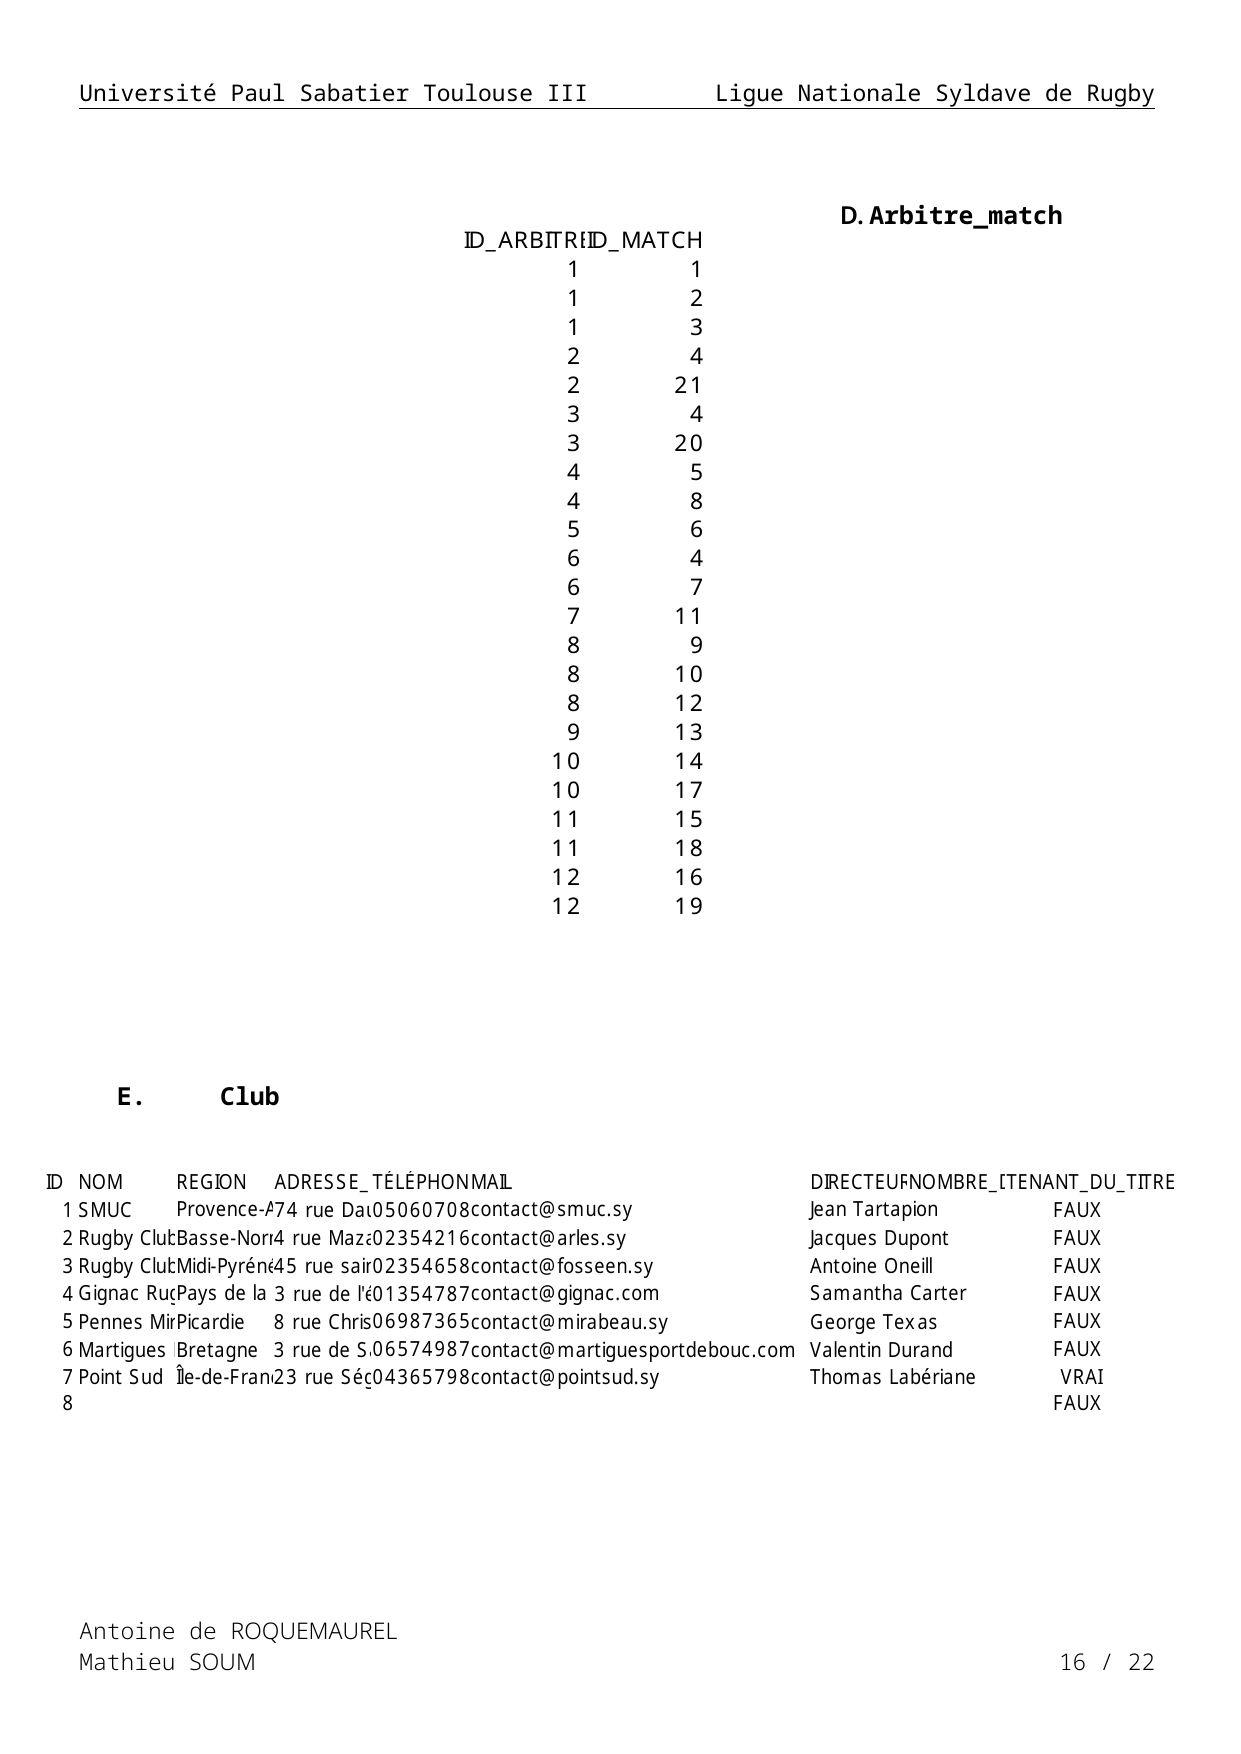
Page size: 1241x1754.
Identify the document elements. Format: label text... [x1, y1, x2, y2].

subtitle Arbitre_match [117, 198, 1155, 232]
subtitle Club [117, 1079, 1155, 1112]
